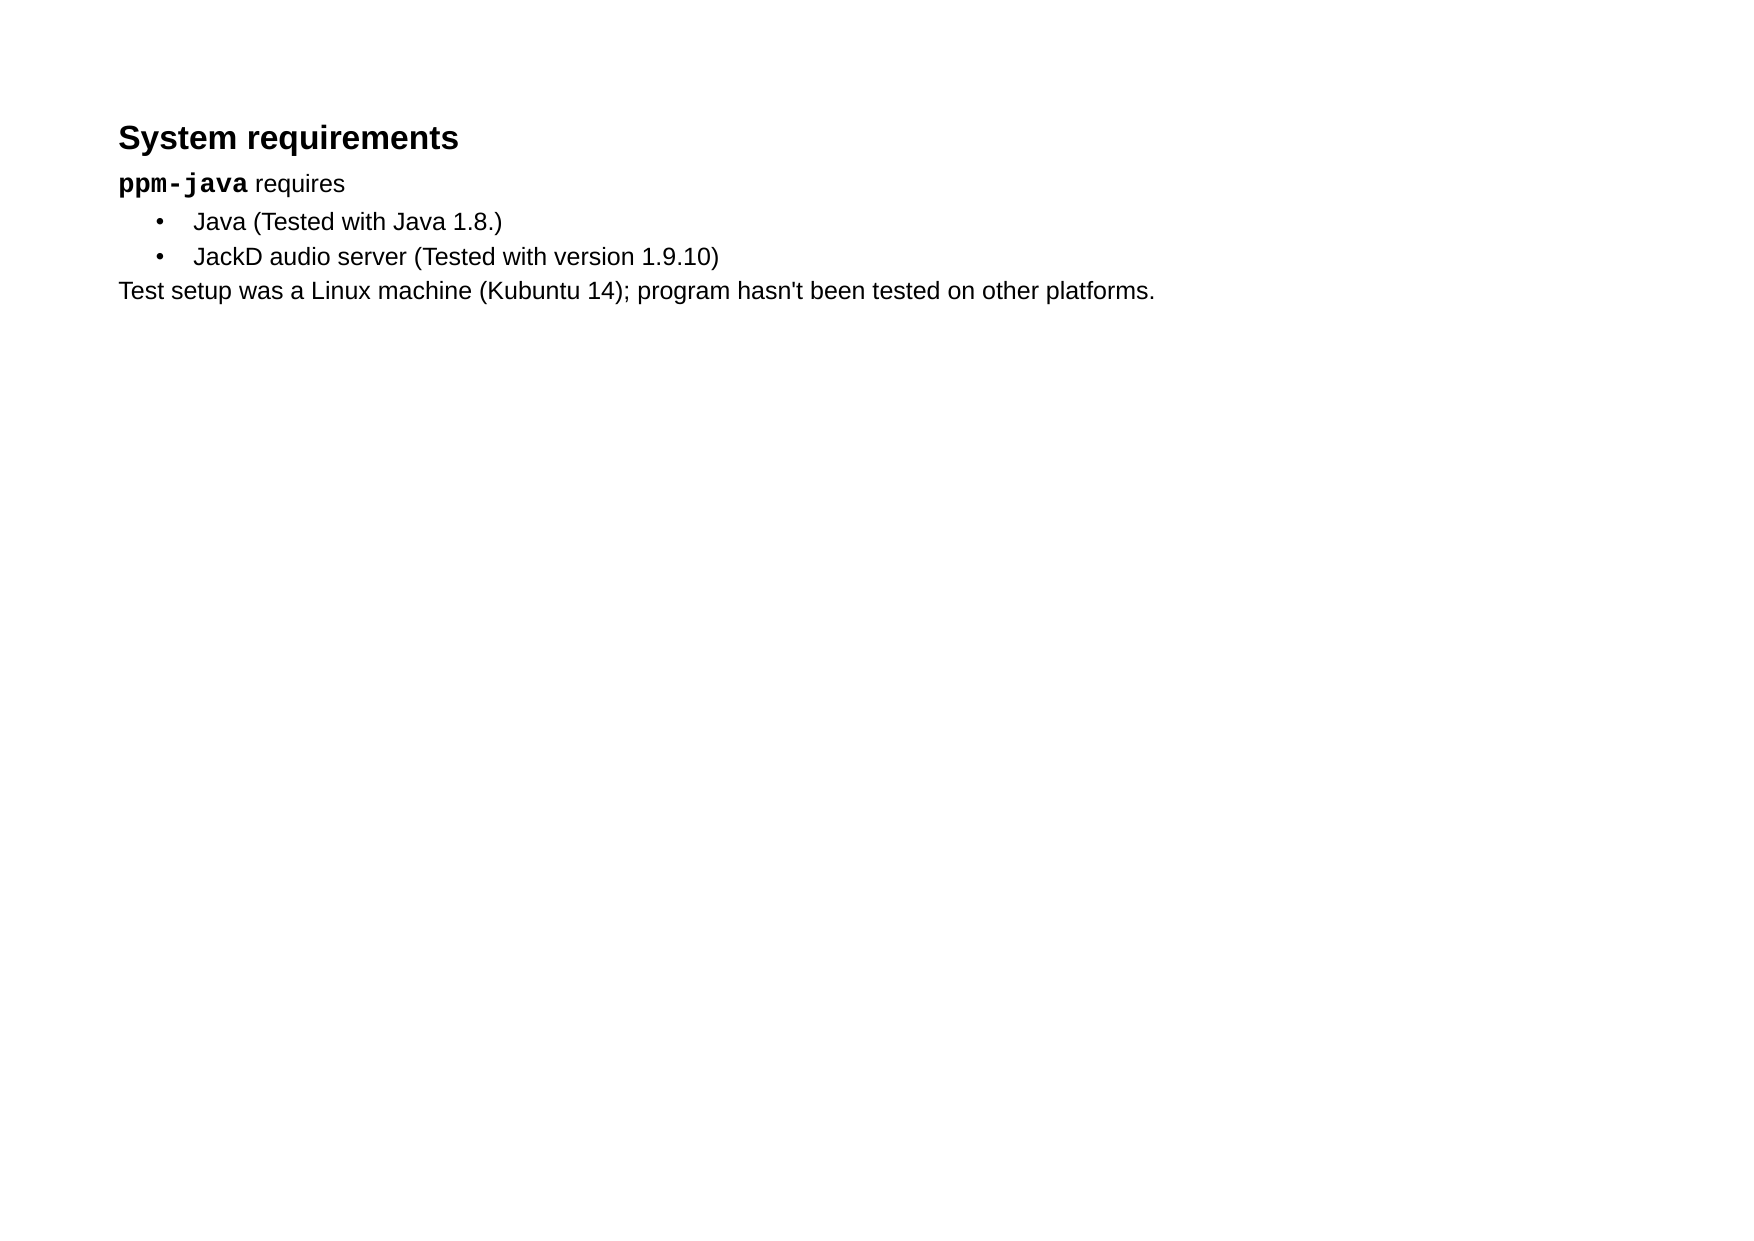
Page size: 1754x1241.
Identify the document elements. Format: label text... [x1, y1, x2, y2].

subtitle System requirements [118, 118, 1636, 157]
list Java (Tested with Java 1.8.) [156, 207, 1636, 236]
text Test setup was a Linux machine (Kubuntu 14); program hasn't been tested on other platforms. [118, 276, 1636, 305]
text ppm-java requires [118, 169, 1636, 201]
list JackD audio server (Tested with version 1.9.10) [156, 242, 1636, 271]
